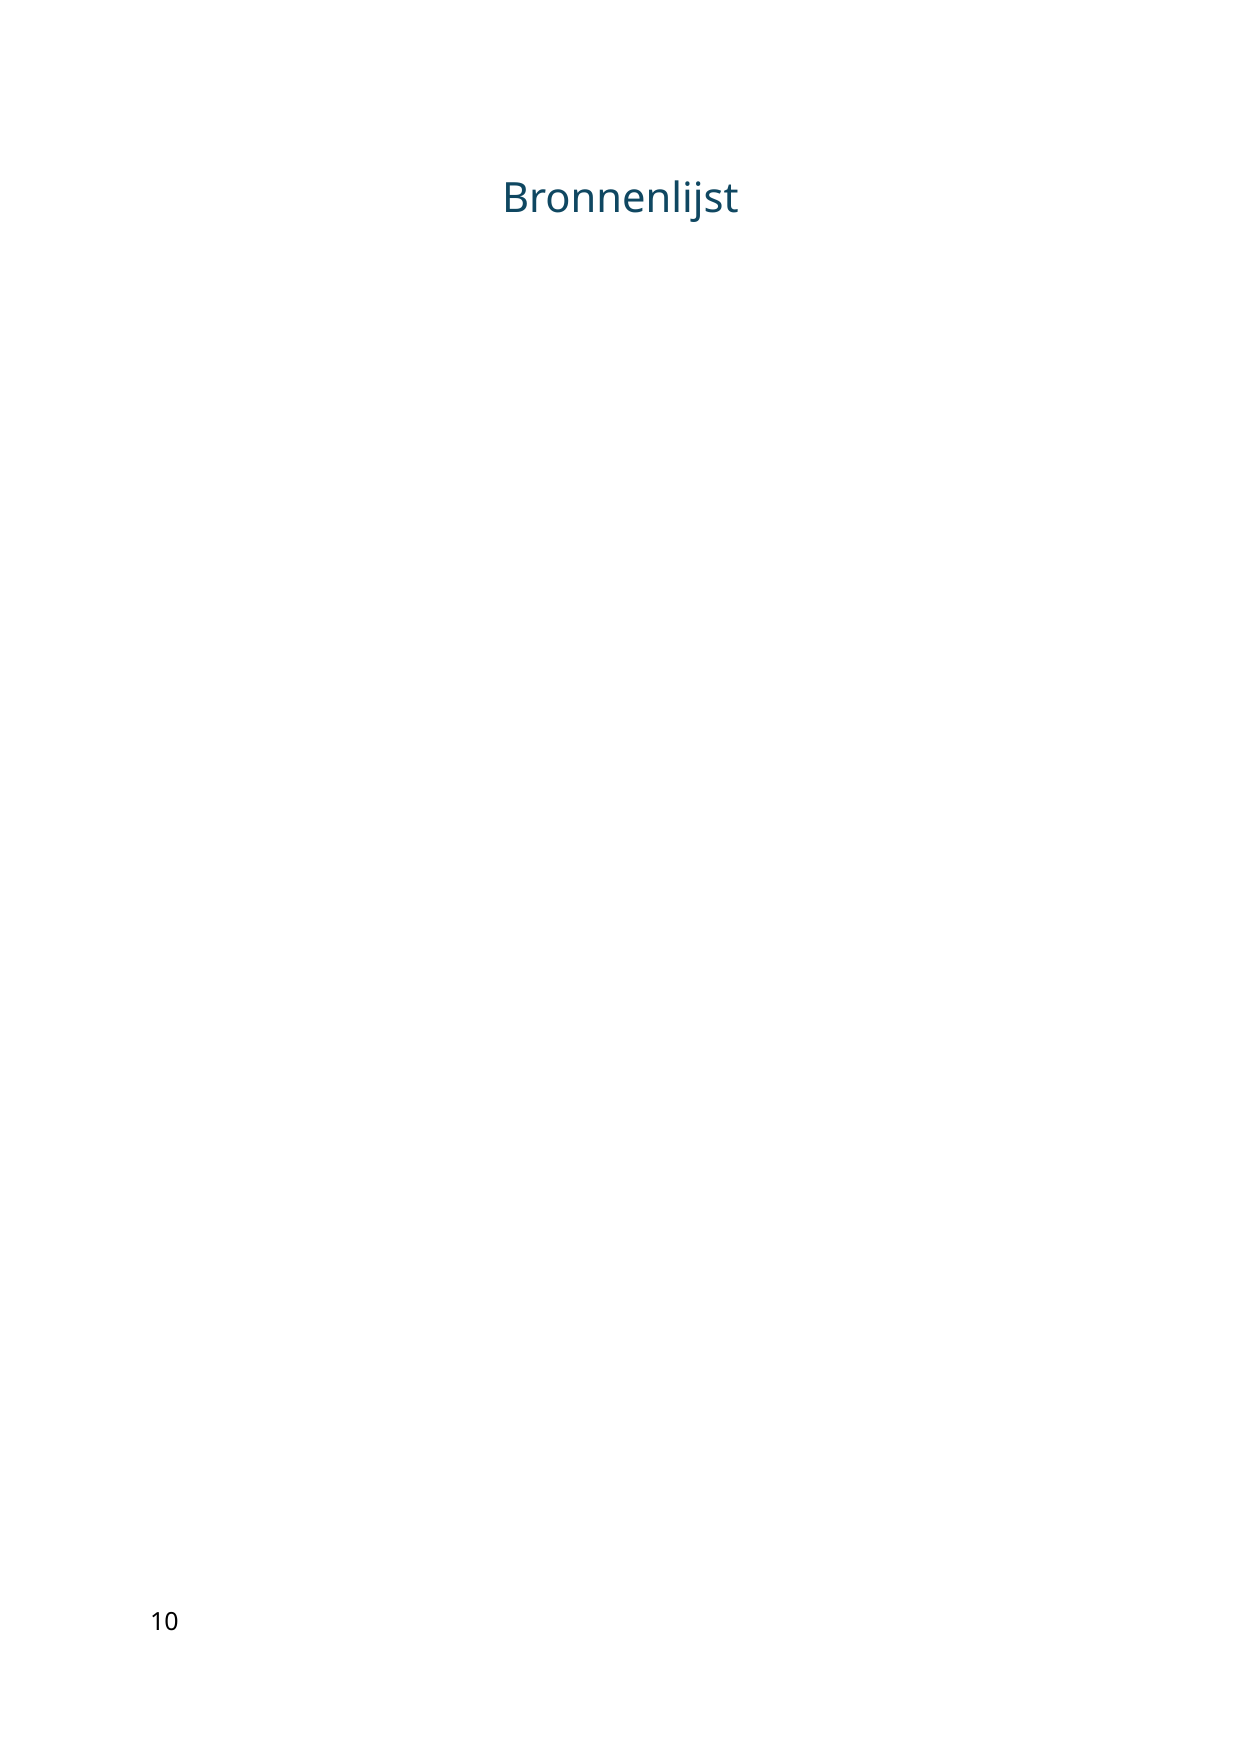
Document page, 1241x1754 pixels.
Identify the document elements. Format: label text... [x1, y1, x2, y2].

subtitle Bronnenlijst [150, 168, 1090, 225]
